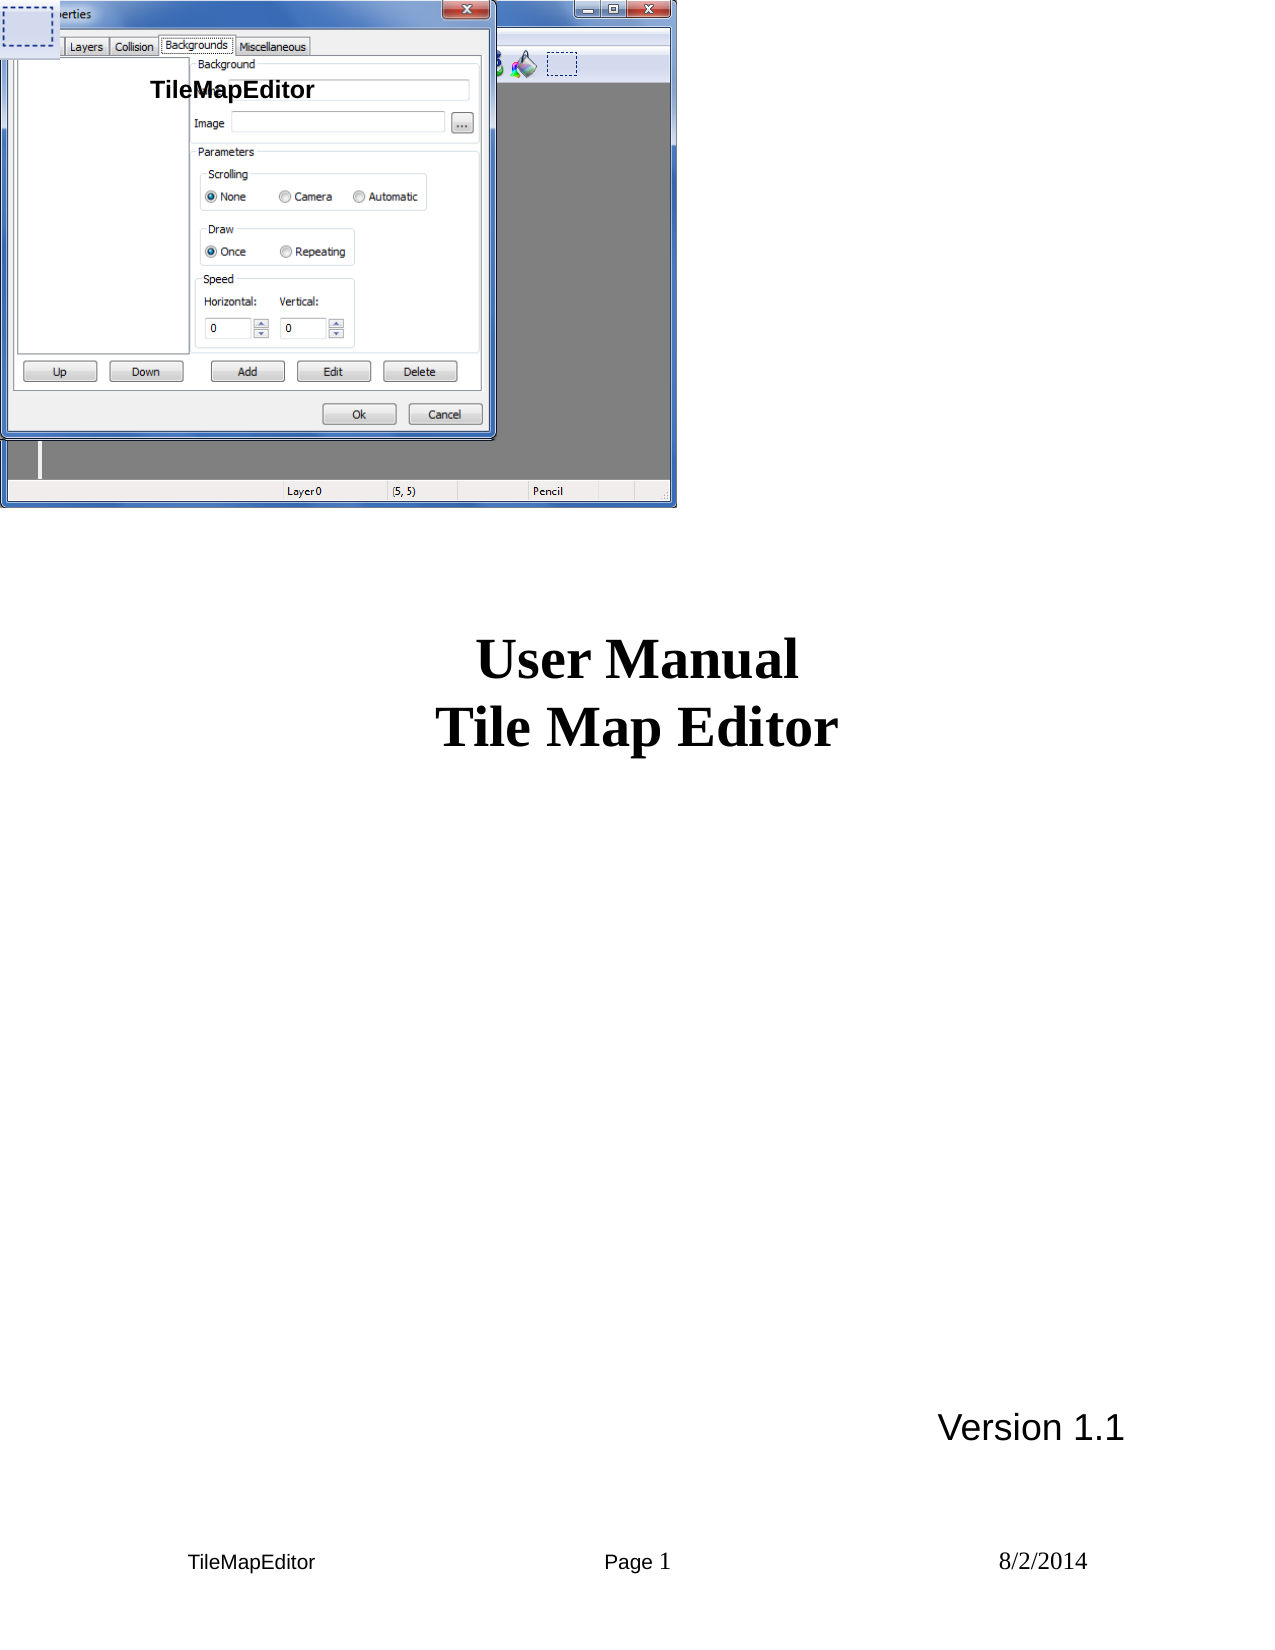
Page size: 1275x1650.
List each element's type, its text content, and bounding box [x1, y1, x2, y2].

text Tile Map Editor [150, 691, 1125, 758]
text User Manual [150, 624, 1125, 691]
text Version 1.1 [150, 1405, 1125, 1448]
picture [0, 0, 677, 508]
